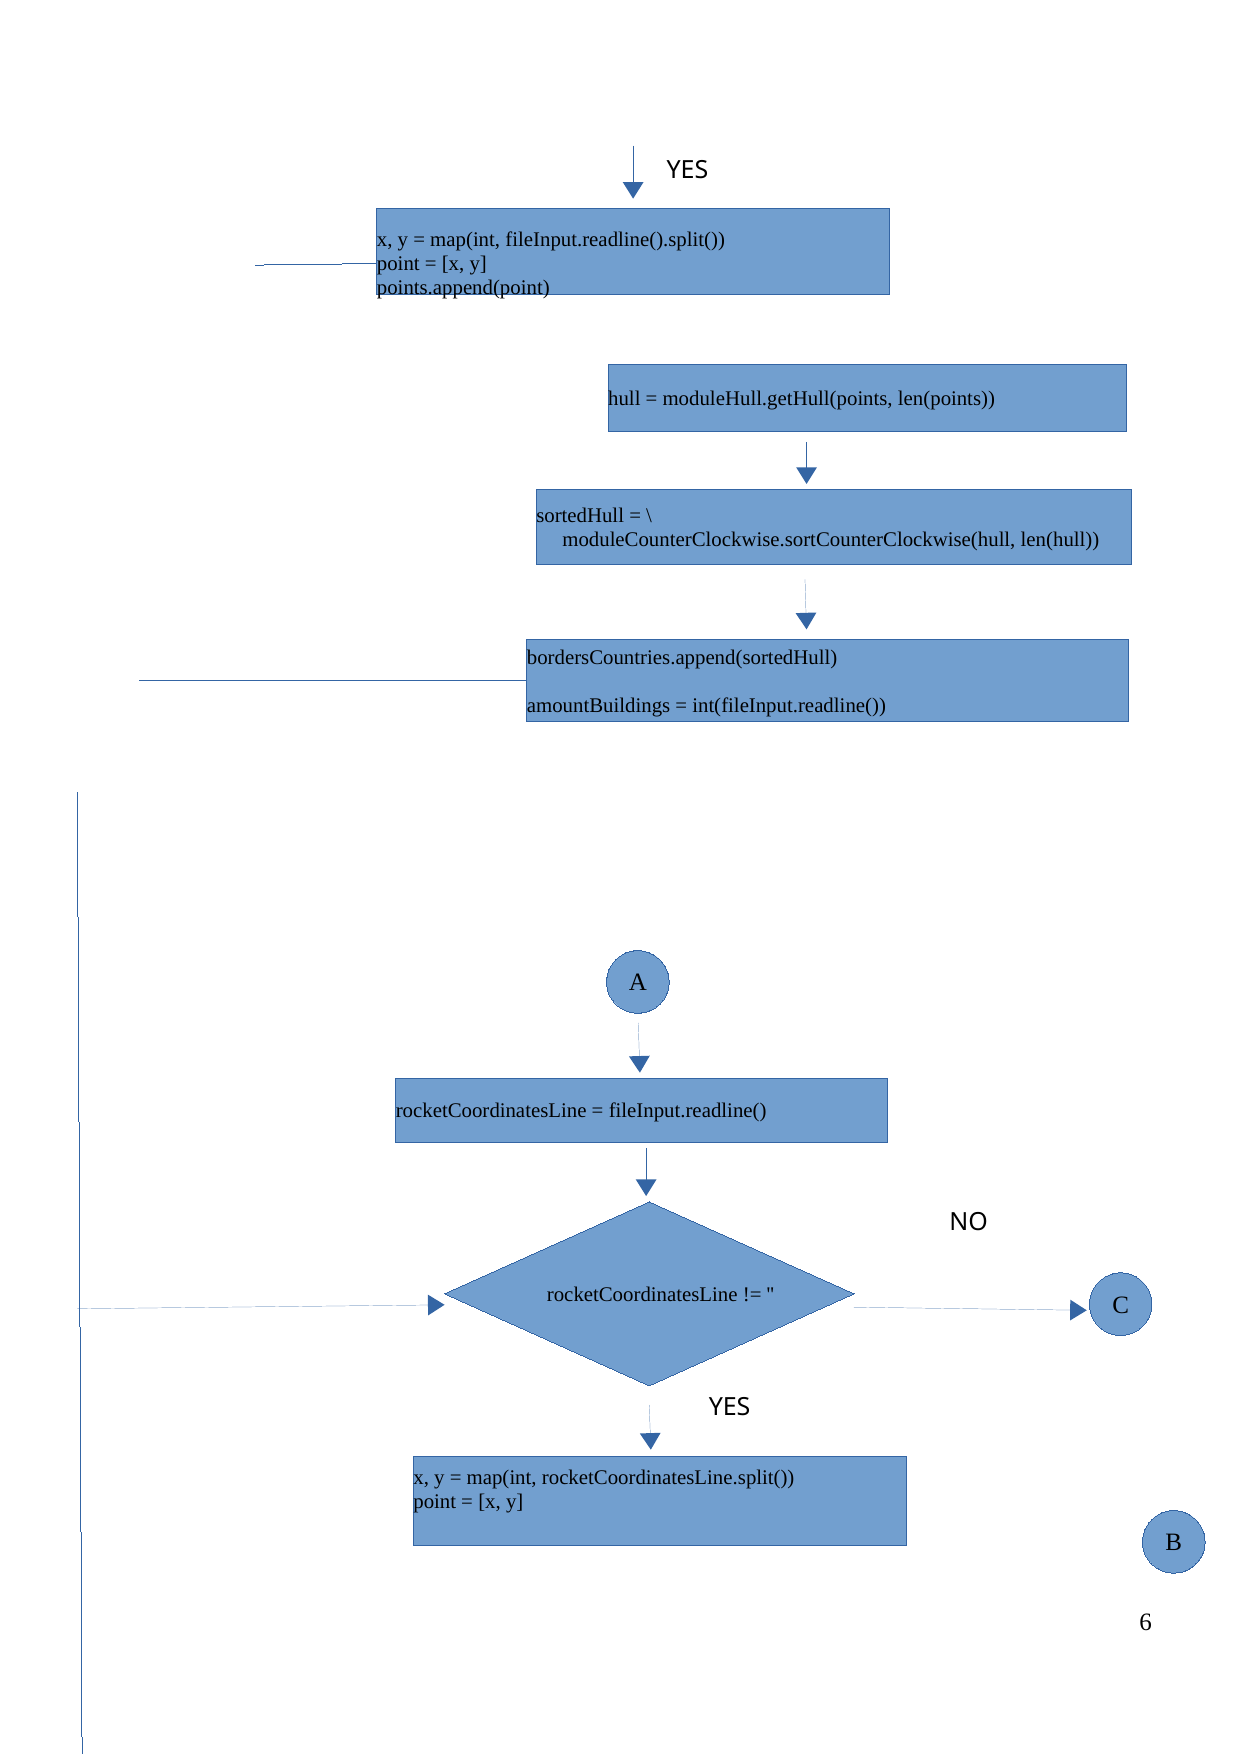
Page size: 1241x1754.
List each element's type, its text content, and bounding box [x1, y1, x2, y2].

text YES [634, 152, 1152, 186]
text [148, 152, 633, 186]
text [148, 1203, 644, 1237]
text NO [655, 1203, 1152, 1237]
text YES [148, 1388, 1152, 1422]
